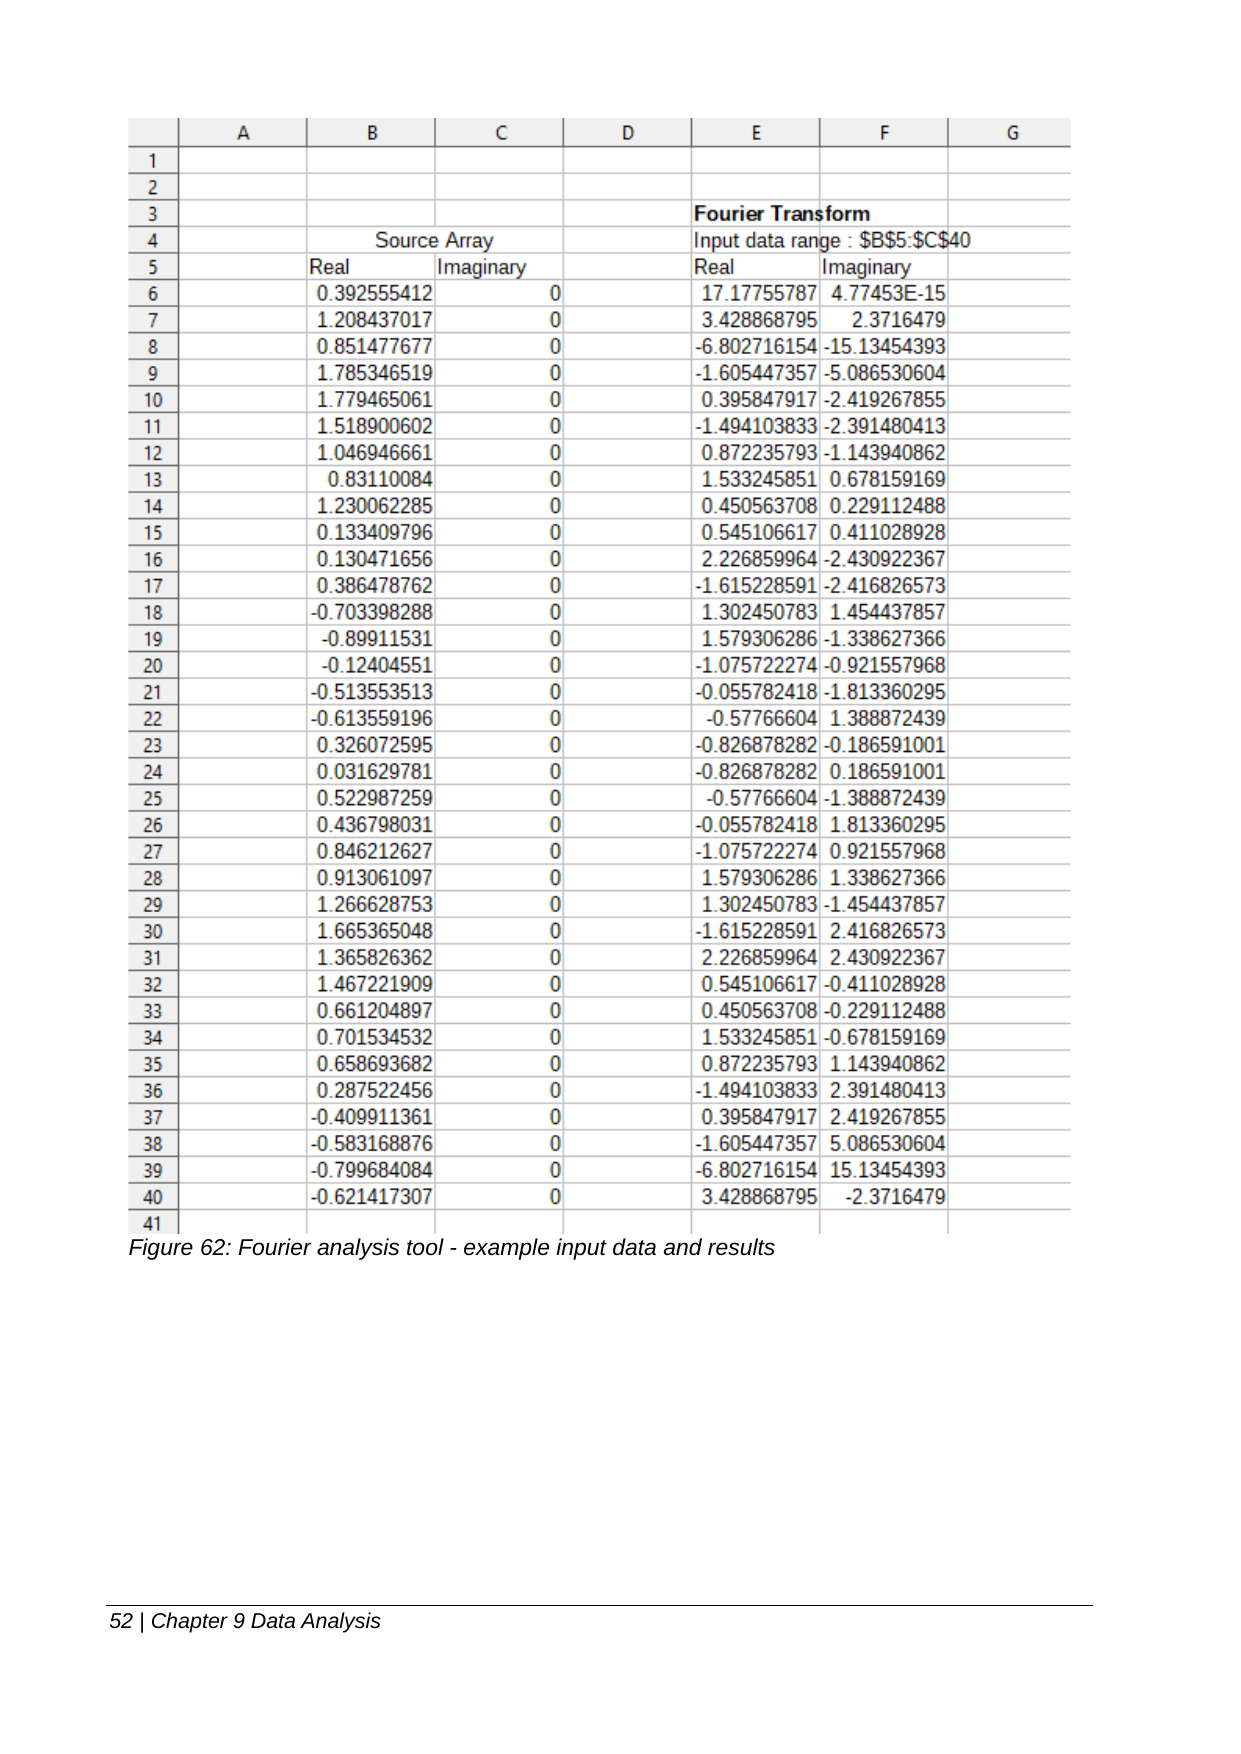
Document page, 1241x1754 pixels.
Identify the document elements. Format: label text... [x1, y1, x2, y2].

picture [128, 118, 1071, 1234]
text Figure 62: Fourier analysis tool - example input data and results [128, 1234, 1071, 1260]
